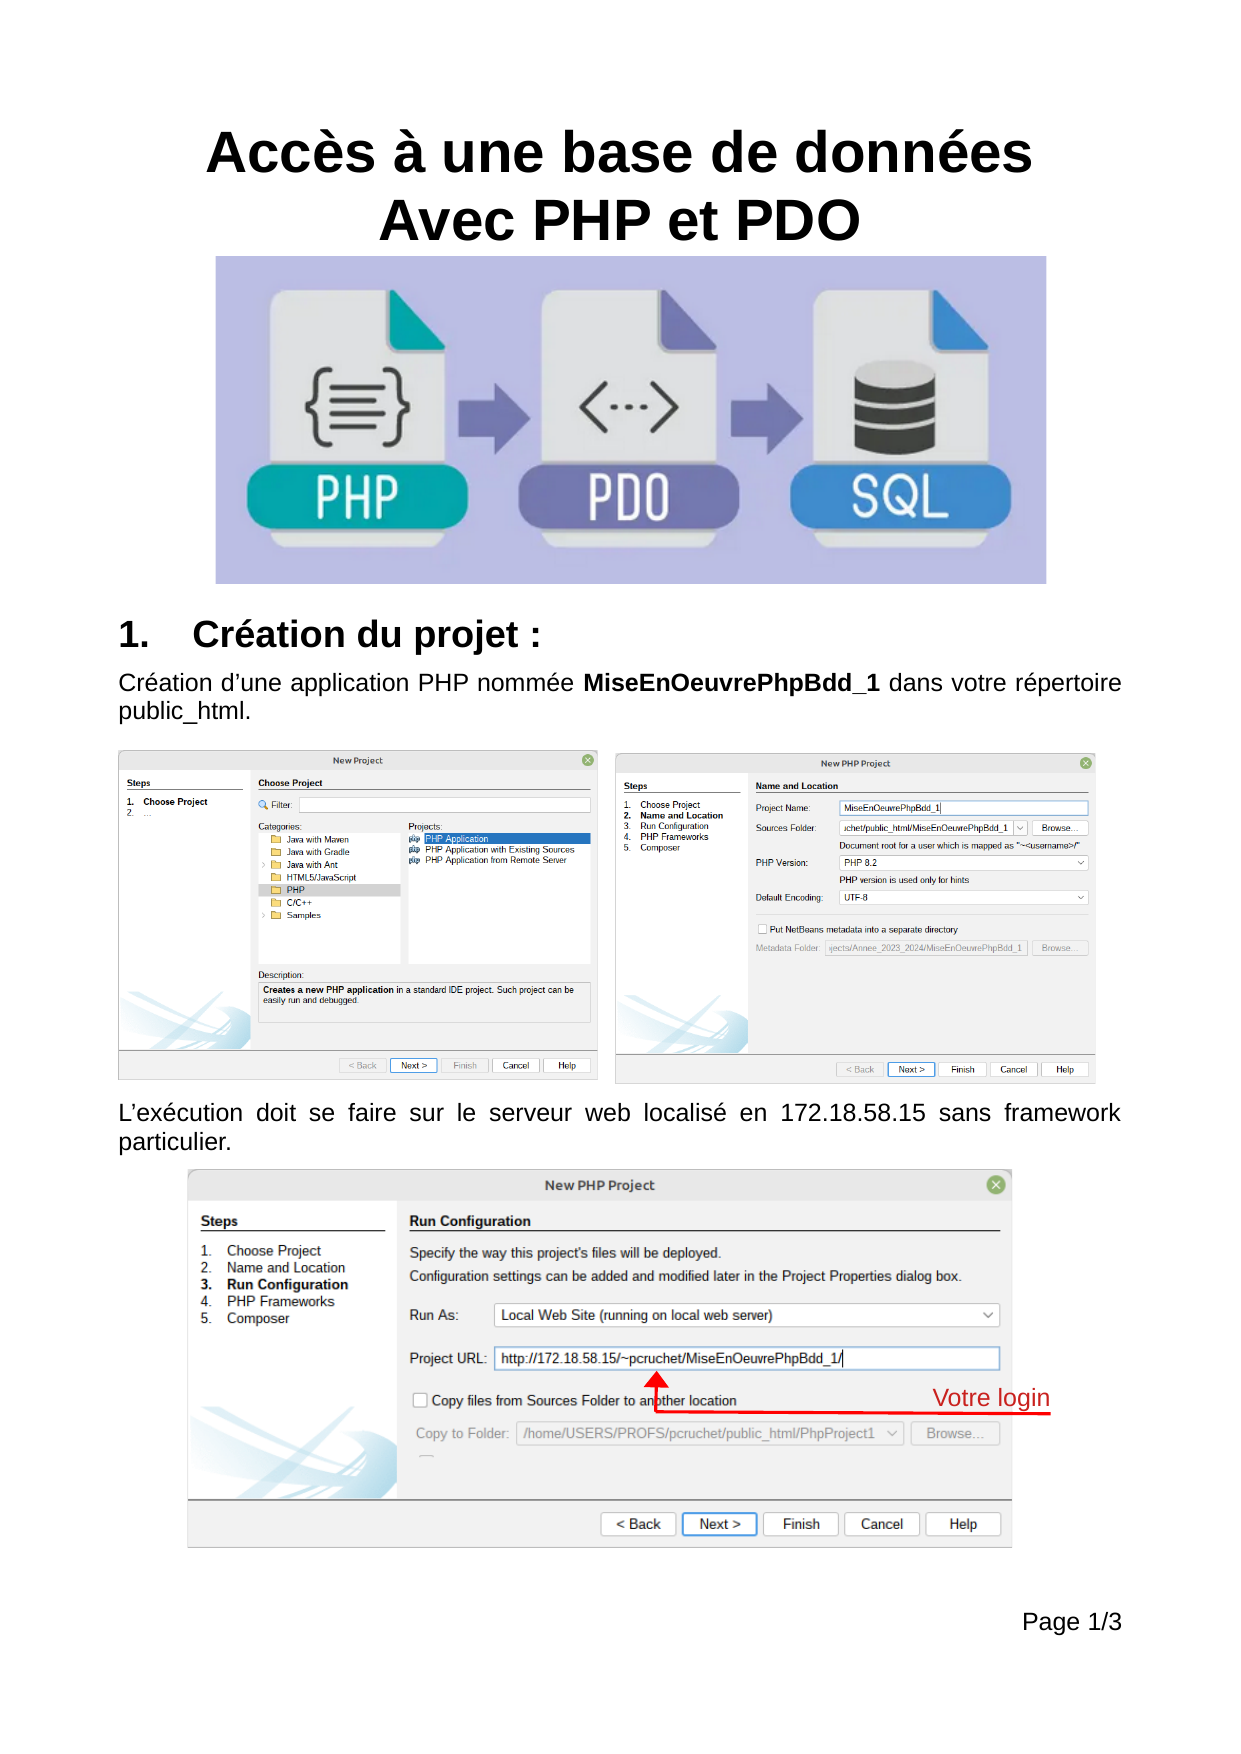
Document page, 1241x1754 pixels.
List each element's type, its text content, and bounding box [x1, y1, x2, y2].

picture [215, 256, 1047, 584]
picture [118, 750, 598, 1080]
title Accès à une base de données Avec PHP et PDO [118, 118, 1122, 252]
picture [187, 1169, 1013, 1548]
text Création d’une application PHP nommée MiseEnOeuvrePhpBdd_1 dans votre répertoire public_html. [118, 667, 1122, 725]
subtitle Création du projet : [118, 612, 1122, 656]
text L’exécution doit se faire sur le serveur web localisé en 172.18.58.15 sans framework particulier. [118, 725, 1122, 1155]
picture [1006, 1394, 1013, 1405]
picture [615, 753, 1096, 1084]
